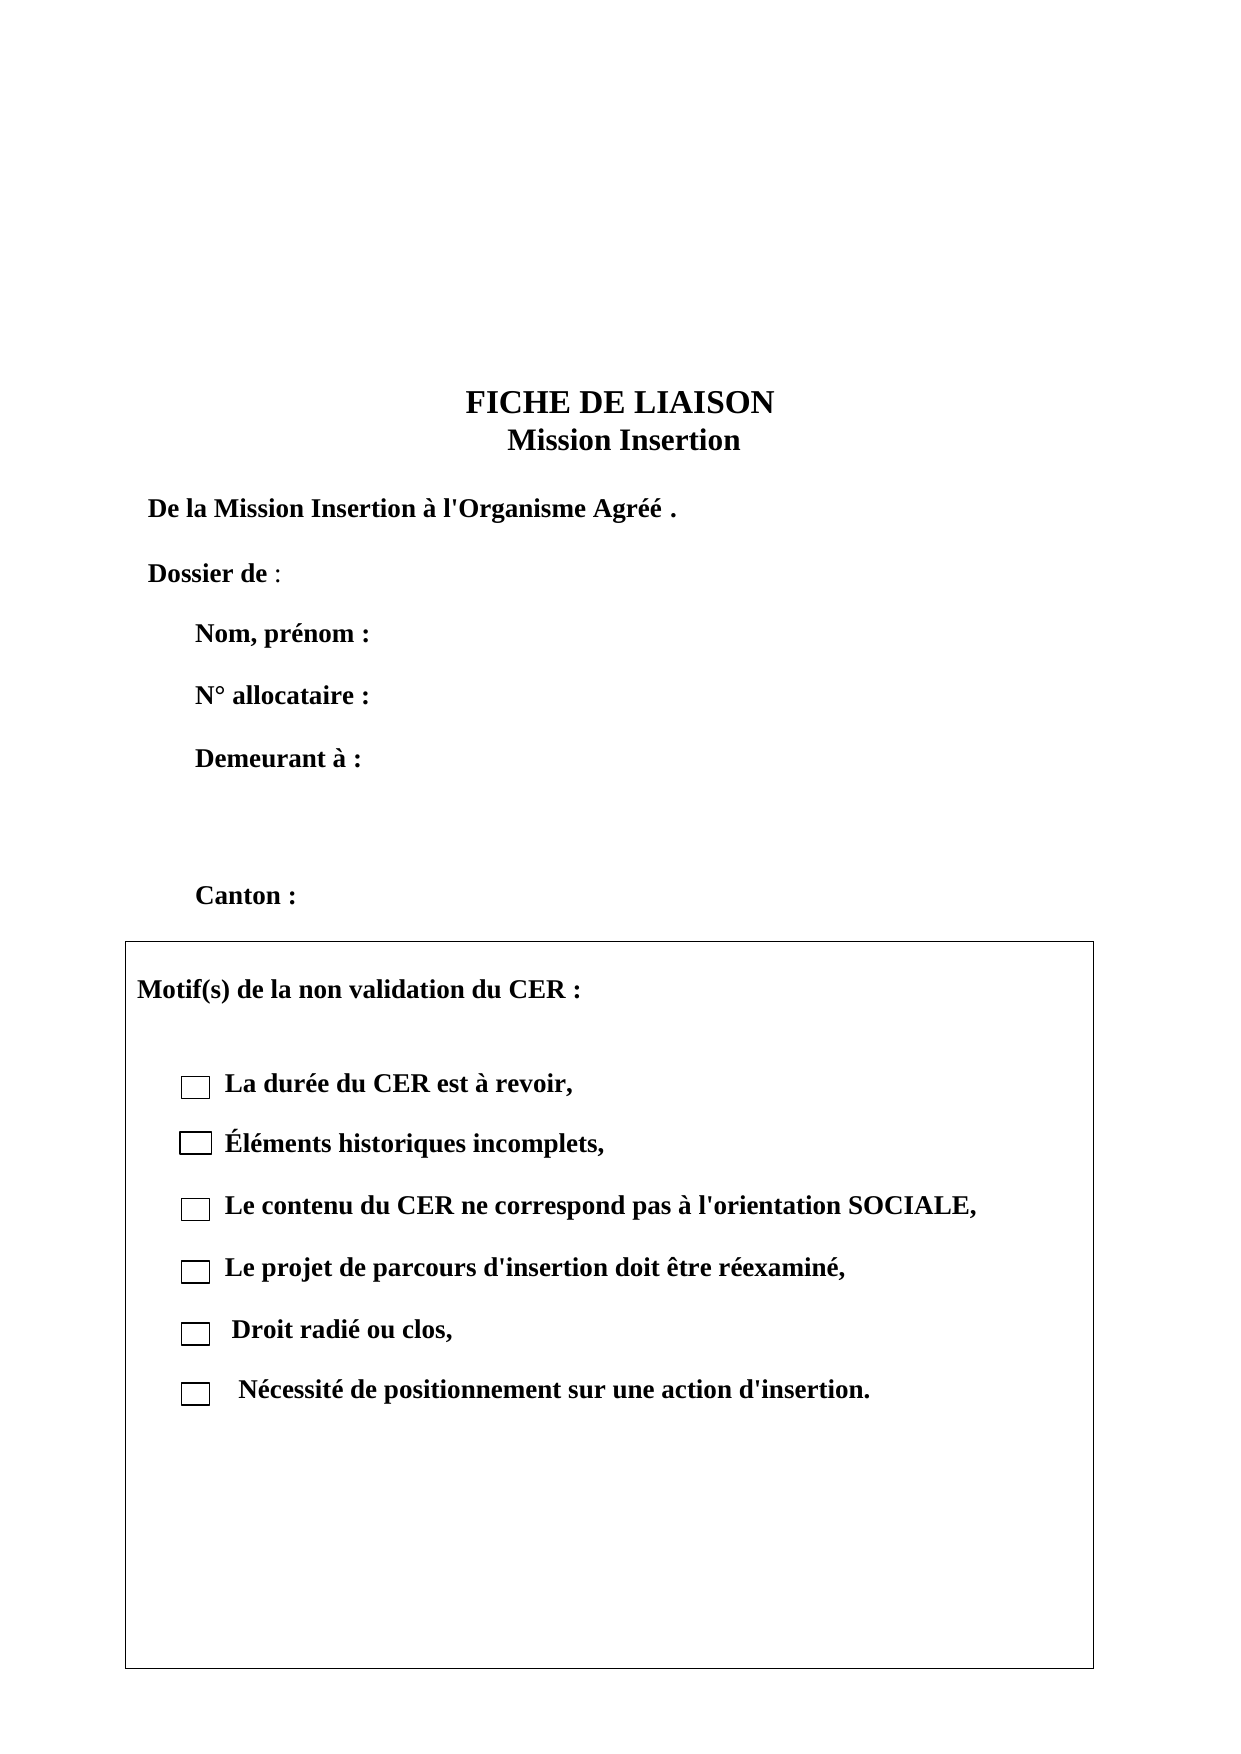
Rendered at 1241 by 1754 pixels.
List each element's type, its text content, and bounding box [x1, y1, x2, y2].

text Mission Insertion [148, 421, 1093, 457]
table_header Motif(s) de la non validation du CER : La durée du CER est à revoir, Éléments historiques incomplets, Le contenu du CER ne correspond pas à l'orientation SOCIALE, Le projet de parcours d'insertion doit être réexaminé, Droit radié ou clos, Nécessité de positionnement sur une action d'insertion. [126, 942, 1093, 1668]
text Dossier de : [148, 557, 1093, 588]
text De la Mission Insertion à l'Organisme Agréé . [148, 488, 1093, 524]
text Nom, prénom : [148, 617, 1093, 648]
text Canton : [148, 879, 1093, 910]
text Demeurant à : [148, 742, 1093, 773]
text FICHE DE LIAISON [148, 382, 1093, 421]
text N° allocataire : [148, 679, 1093, 711]
